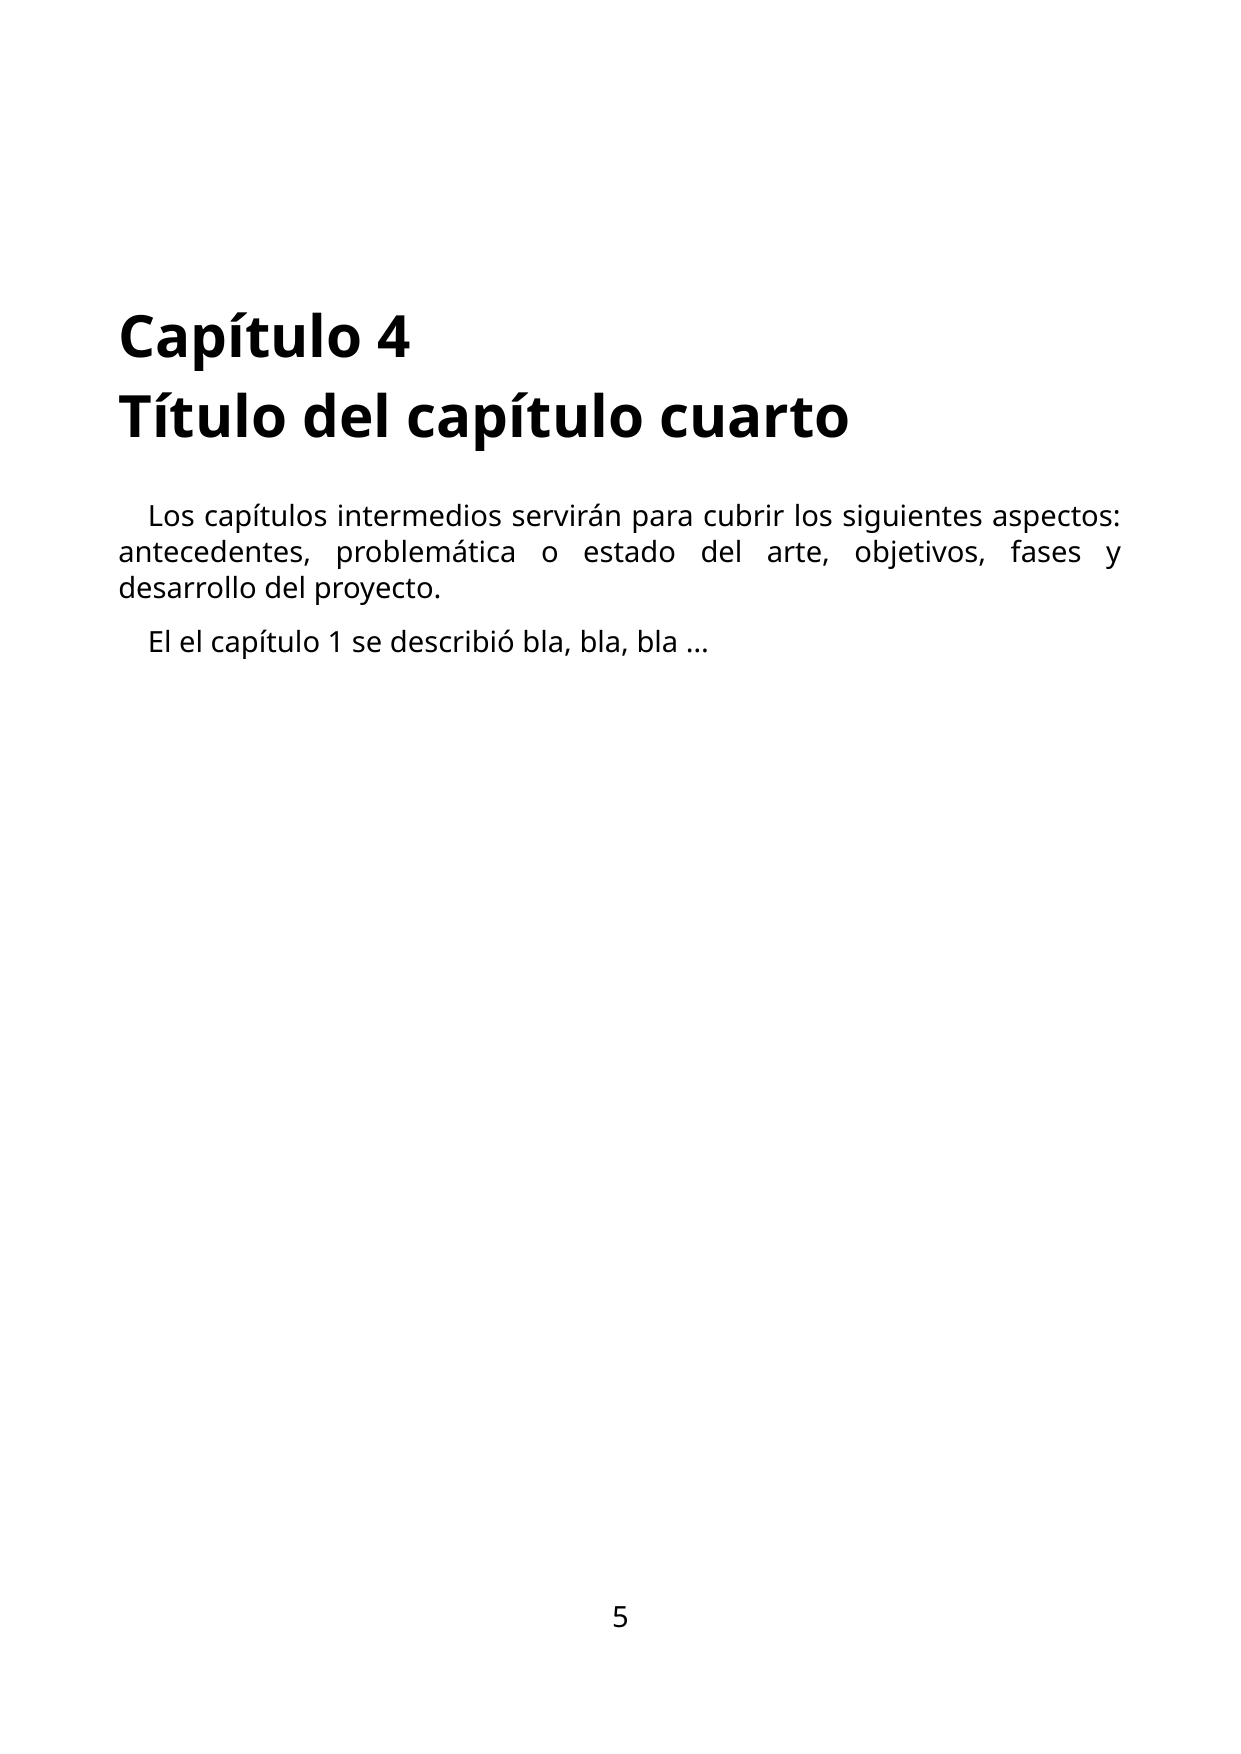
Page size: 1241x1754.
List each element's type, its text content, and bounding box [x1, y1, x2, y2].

text El el capítulo 1 se describió bla, bla, bla … [118, 621, 1122, 661]
text Los capítulos intermedios servirán para cubrir los siguientes aspectos: antecedentes, problemática o estado del arte, objetivos, fases y desarrollo del proyecto. [118, 496, 1122, 607]
subtitle Título del capítulo cuarto [118, 295, 1122, 454]
